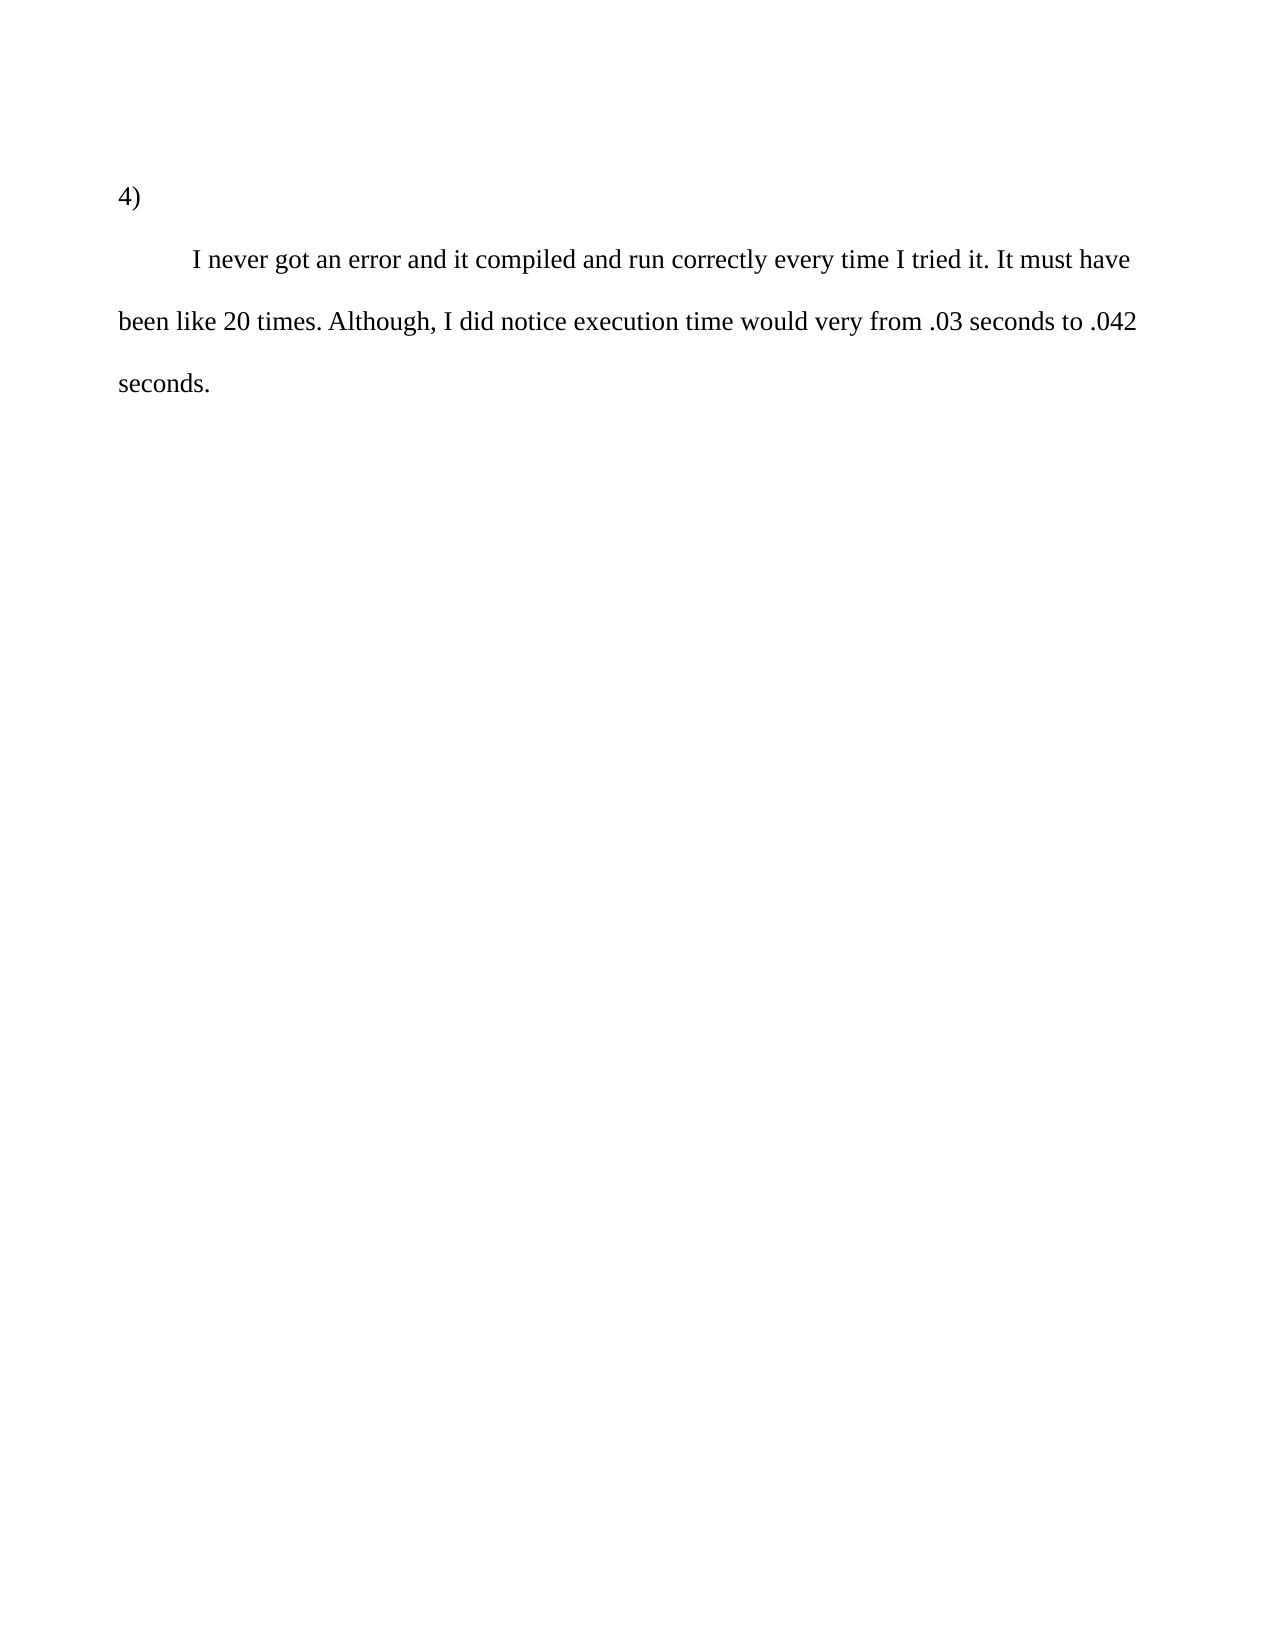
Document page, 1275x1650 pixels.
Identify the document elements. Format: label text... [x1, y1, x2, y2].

text 4) [118, 180, 1157, 212]
text I never got an error and it compiled and run correctly every time I tried it. It must have been like 20 times. Although, I did notice execution time would very from .03 seconds to .042 seconds. [118, 243, 1157, 398]
